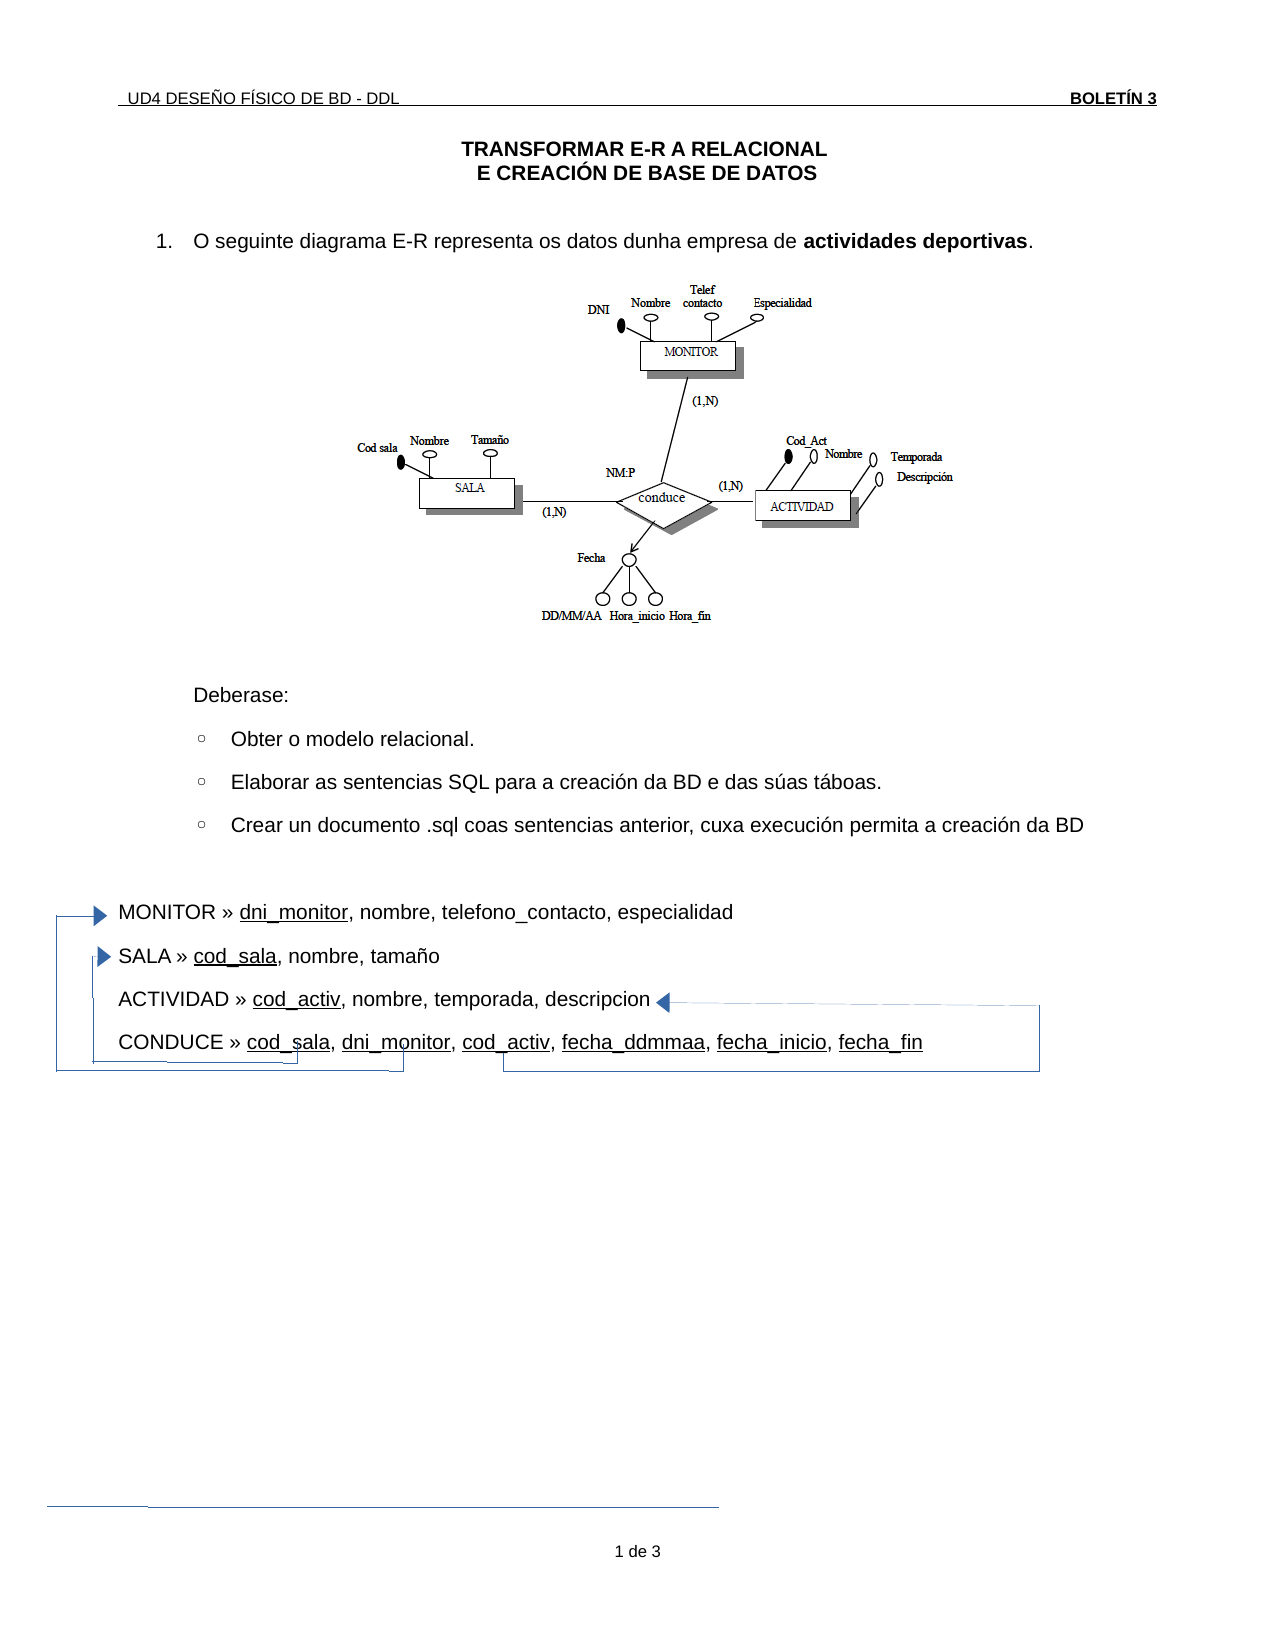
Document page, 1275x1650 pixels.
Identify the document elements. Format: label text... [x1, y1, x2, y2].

text CONDUCE » cod_sala, dni_monitor, cod_activ, fecha_ddmmaa, fecha_inicio, fecha_fin [118, 1030, 1039, 1054]
list Crear un documento .sql coas sentencias anterior, cuxa execución permita a creación da BD [193, 813, 1176, 837]
picture [320, 271, 974, 635]
text TRANSFORMAR E-R A RELACIONAL [118, 137, 1176, 161]
list O seguinte diagrama E-R representa os datos dunha empresa de actividades deportivas. [156, 228, 1176, 252]
text [1040, 1030, 1176, 1054]
list Elaborar as sentencias SQL para a creación da BD e das súas táboas. [193, 770, 1176, 794]
text ACTIVIDAD » cod_activ, nombre, temporada, descripcion [118, 987, 1176, 1011]
list Obter o modelo relacional. [193, 726, 1176, 751]
text E CREACIÓN DE BASE DE DATOS [118, 161, 1176, 185]
text MONITOR » dni_monitor, nombre, telefono_contacto, especialidad [118, 900, 1176, 924]
text SALA » cod_sala, nombre, tamaño [118, 943, 1176, 967]
list Deberase: [156, 683, 1176, 707]
